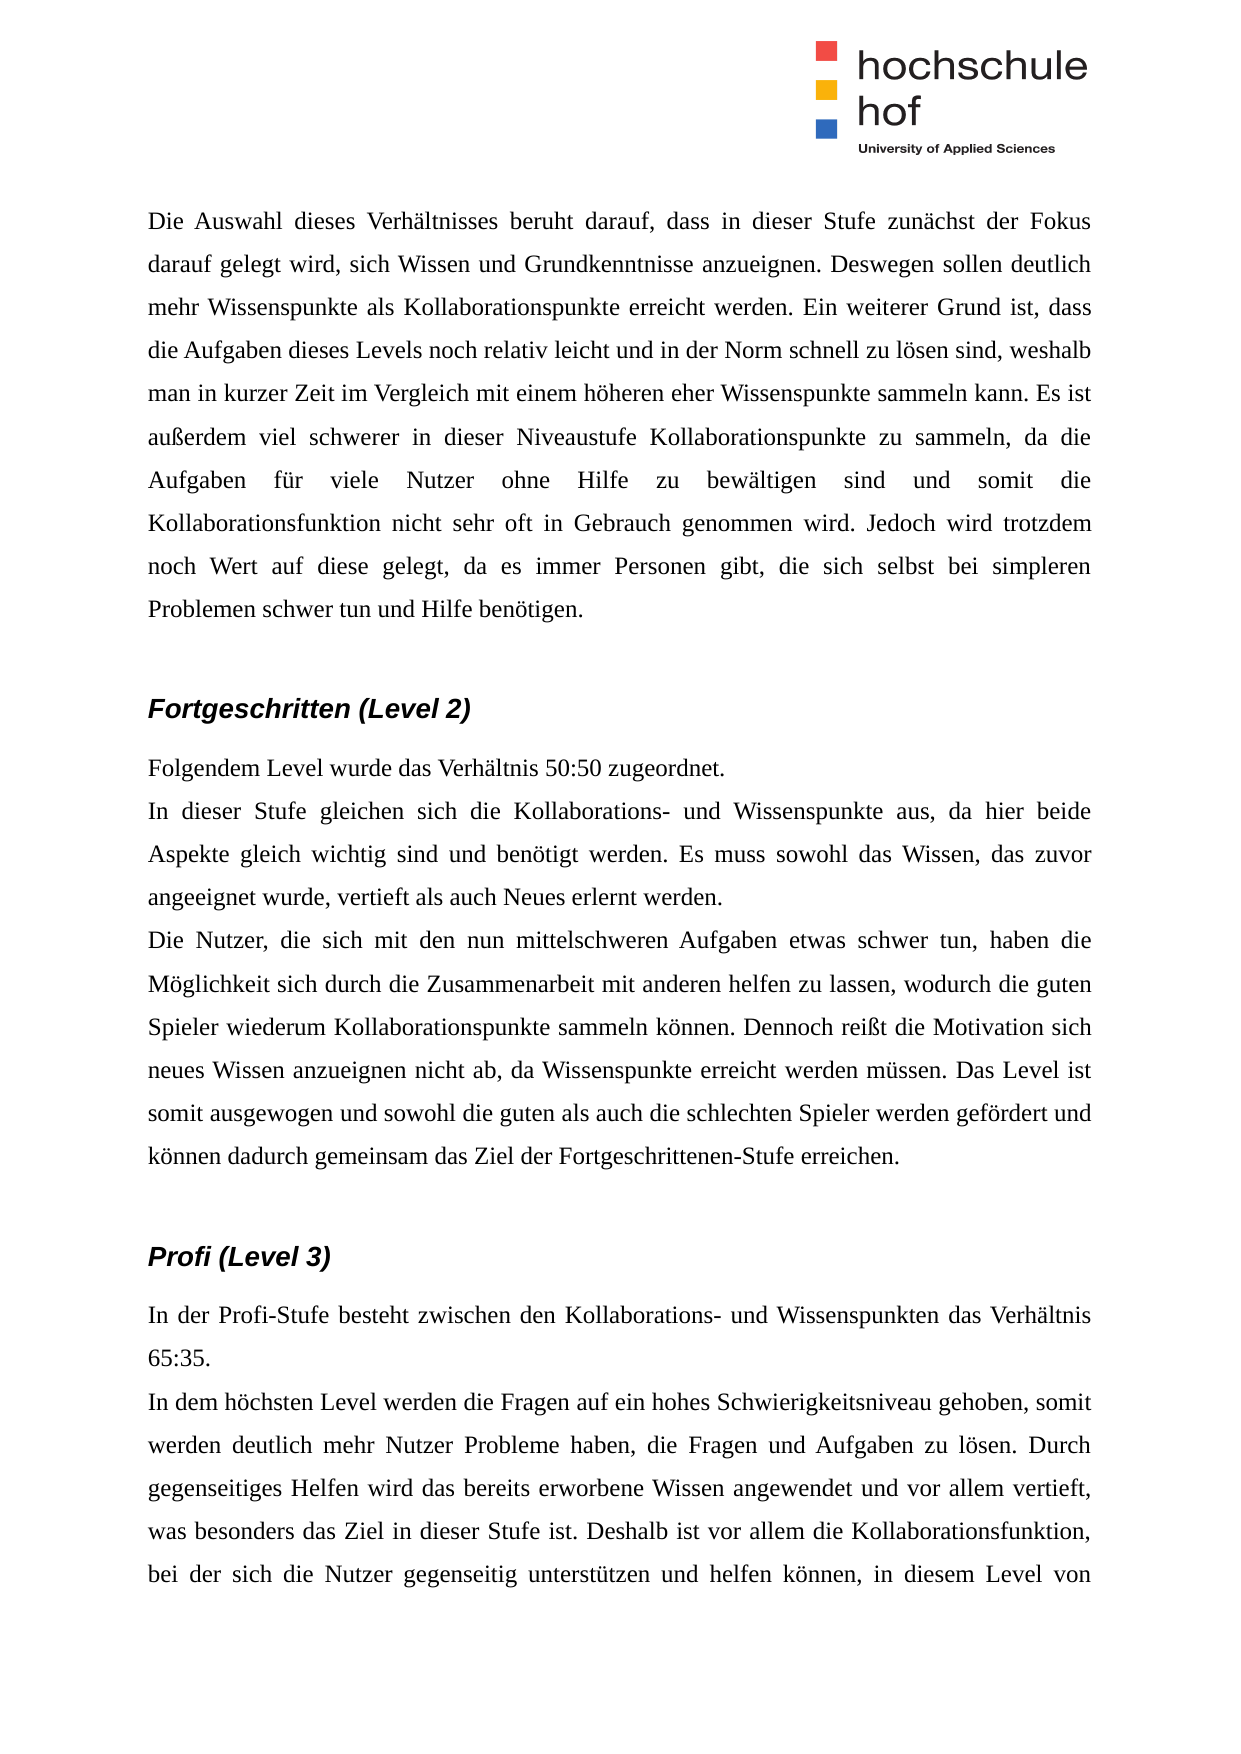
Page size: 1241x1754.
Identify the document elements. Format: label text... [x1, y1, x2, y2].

text In dem höchsten Level werden die Fragen auf ein hohes Schwierigkeitsniveau gehoben, somit werden deutlich mehr Nutzer Probleme haben, die Fragen und Aufgaben zu lösen. Durch gegenseitiges Helfen wird das bereits erworbene Wissen angewendet und vor allem vertieft, was besonders das Ziel in dieser Stufe ist. Deshalb ist vor allem die Kollaborationsfunktion, bei der sich die Nutzer gegenseitig unterstützen und helfen können, in diesem Level von [148, 1387, 1092, 1588]
text Die Nutzer, die sich mit den nun mittelschweren Aufgaben etwas schwer tun, haben die Möglichkeit sich durch die Zusammenarbeit mit anderen helfen zu lassen, wodurch die guten Spieler wiederum Kollaborationspunkte sammeln können. Dennoch reißt die Motivation sich neues Wissen anzueignen nicht ab, da Wissenspunkte erreicht werden müssen. Das Level ist somit ausgewogen und sowohl die guten als auch die schlechten Spieler werden gefördert und können dadurch gemeinsam das Ziel der Fortgeschrittenen-Stufe erreichen. [148, 926, 1092, 1170]
text Folgendem Level wurde das Verhältnis 50:50 zugeordnet. [148, 753, 1092, 782]
subtitle Profi (Level 3) [148, 1240, 1092, 1272]
text In der Profi-Stufe besteht zwischen den Kollaborations- und Wissenspunkten das Verhältnis 65:35. [148, 1300, 1092, 1372]
text Die Auswahl dieses Verhältnisses beruht darauf, dass in dieser Stufe zunächst der Fokus darauf gelegt wird, sich Wissen und Grundkenntnisse anzueignen. Deswegen sollen deutlich mehr Wissenspunkte als Kollaborationspunkte erreicht werden. Ein weiterer Grund ist, dass die Aufgaben dieses Levels noch relativ leicht und in der Norm schnell zu lösen sind, weshalb man in kurzer Zeit im Vergleich mit einem höheren eher Wissenspunkte sammeln kann. Es ist außerdem viel schwerer in dieser Niveaustufe Kollaborationspunkte zu sammeln, da die Aufgaben für viele Nutzer ohne Hilfe zu bewältigen sind und somit die Kollaborationsfunktion nicht sehr oft in Gebrauch genommen wird. Jedoch wird trotzdem noch Wert auf diese gelegt, da es immer Personen gibt, die sich selbst bei simpleren Problemen schwer tun und Hilfe benötigen. [148, 206, 1092, 623]
text In dieser Stufe gleichen sich die Kollaborations- und Wissenspunkte aus, da hier beide Aspekte gleich wichtig sind und benötigt werden. Es muss sowohl das Wissen, das zuvor angeeignet wurde, vertieft als auch Neues erlernt werden. [148, 796, 1092, 911]
subtitle Fortgeschritten (Level 2) [148, 693, 1092, 725]
picture [815, 41, 1087, 155]
